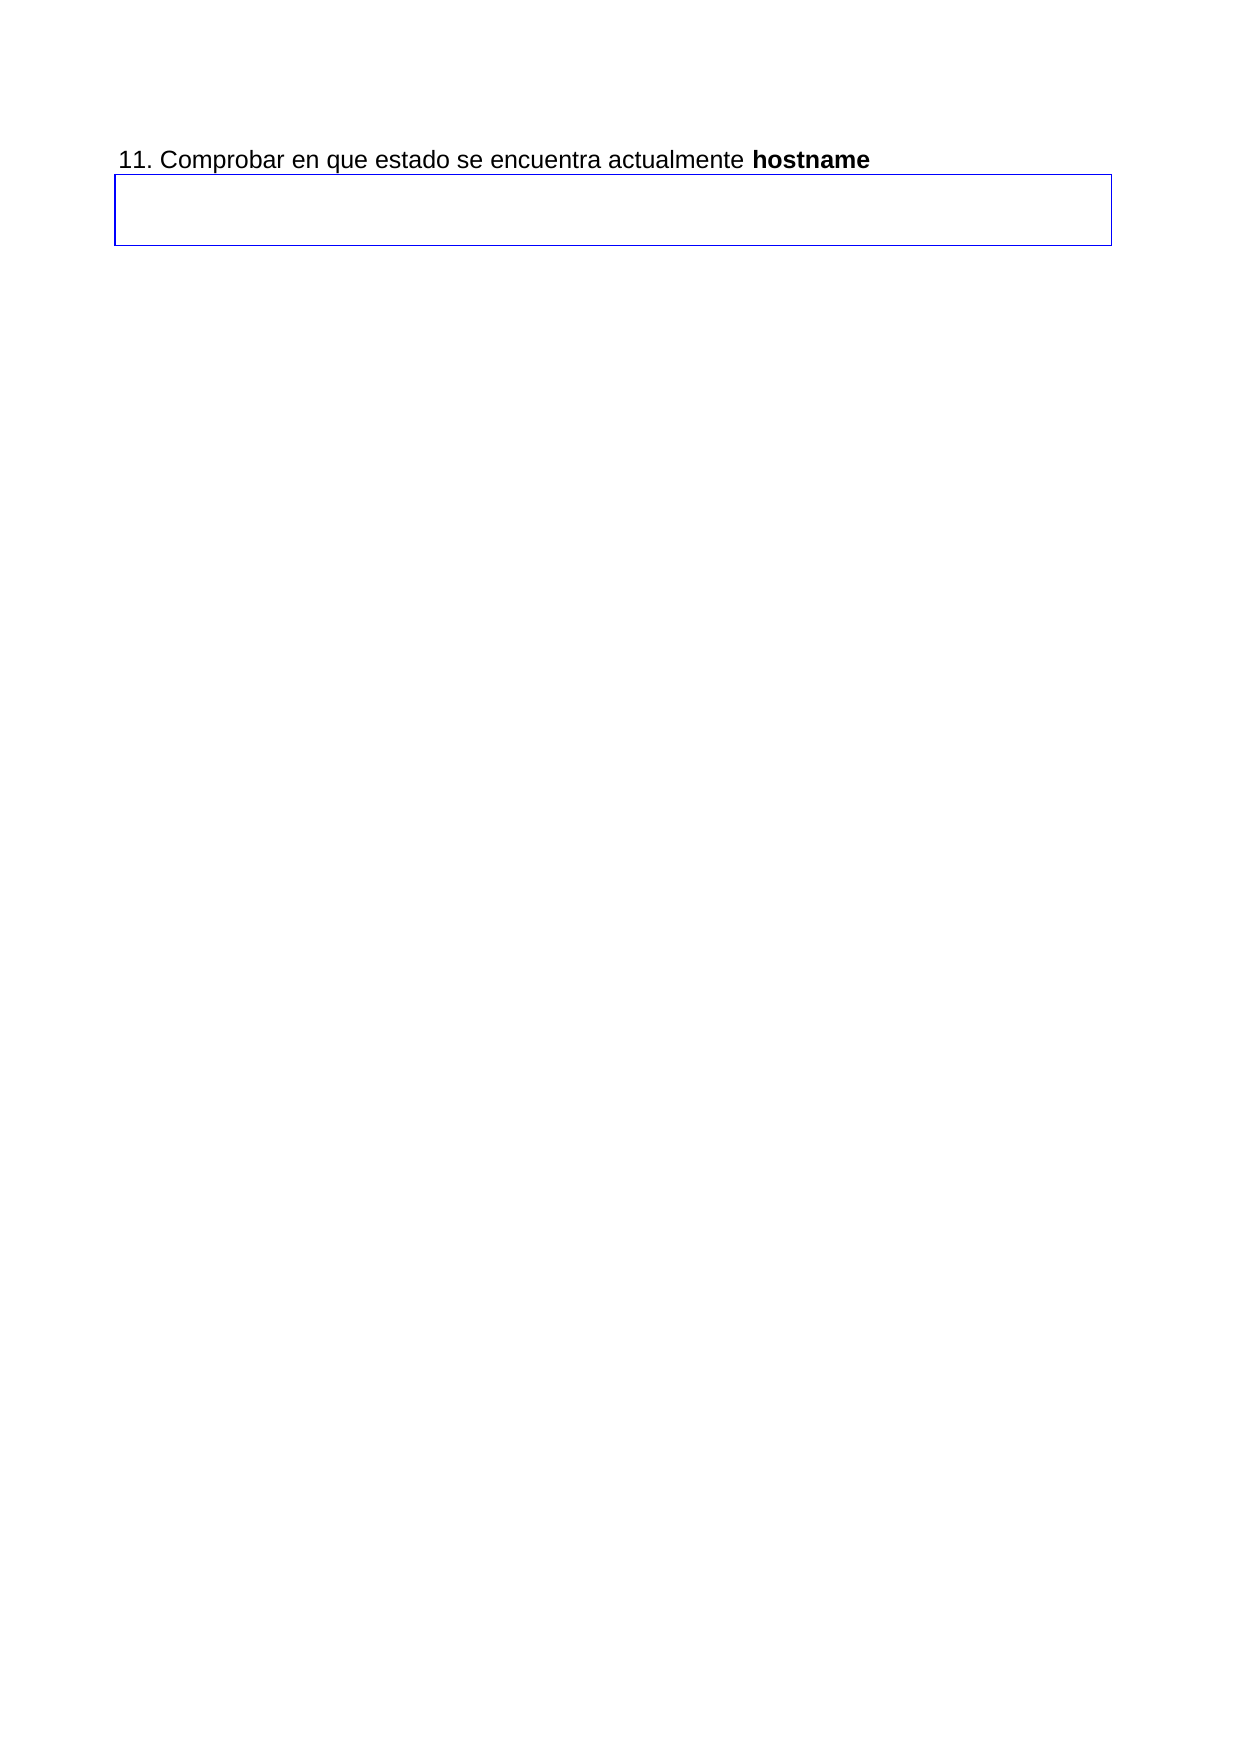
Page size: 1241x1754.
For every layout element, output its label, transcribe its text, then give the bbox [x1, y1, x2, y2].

table_header [116, 175, 1111, 245]
text 11. Comprobar en que estado se encuentra actualmente hostname [118, 146, 1122, 174]
